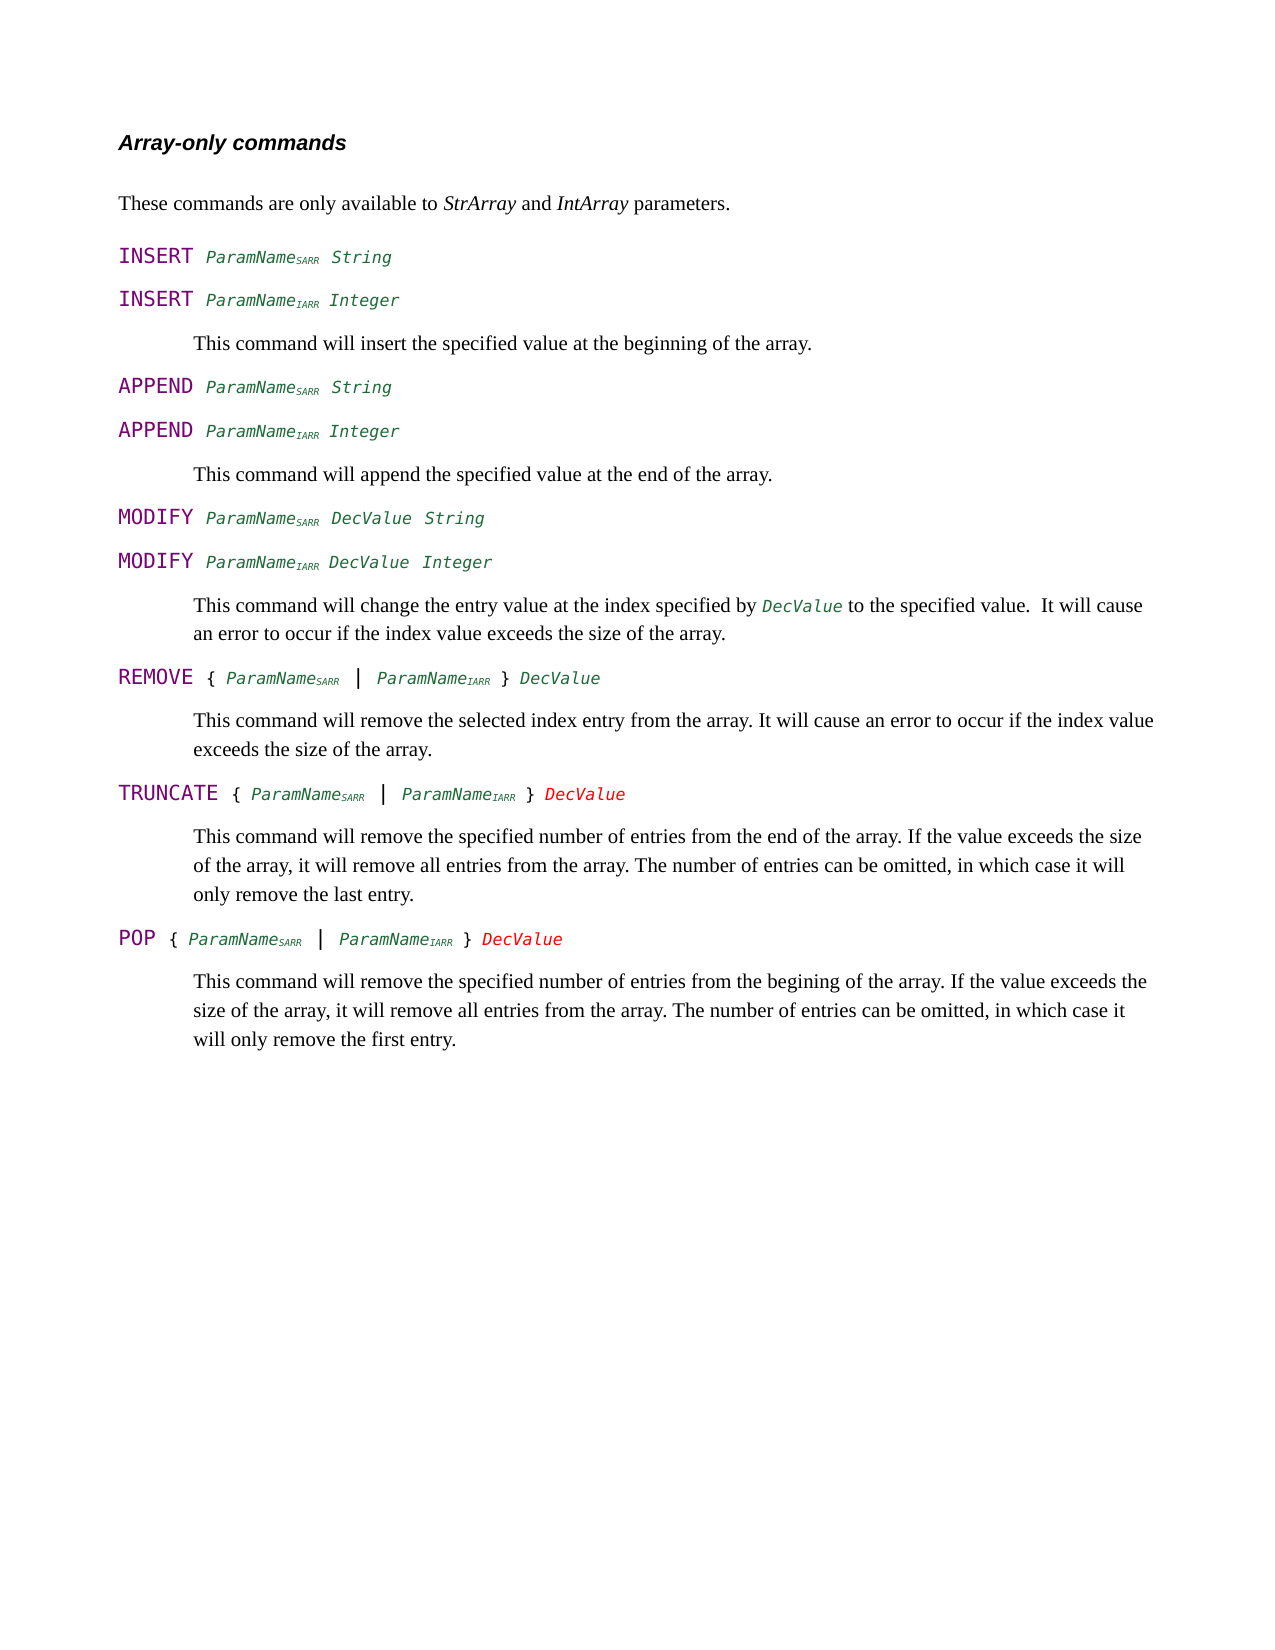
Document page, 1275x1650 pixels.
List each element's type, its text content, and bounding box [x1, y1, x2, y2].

text This command will change the entry value at the index specified by DecValue to the specified value. It will cause an error to occur if the index value exceeds the size of the array. [193, 592, 1157, 645]
text POP { ParamNameSARR | ParamNameIARR } DecValue [118, 926, 1157, 950]
text APPEND ParamNameIARR Integer [118, 418, 1157, 442]
text MODIFY ParamNameIARR DecValue Integer [118, 549, 1157, 573]
text TRUNCATE { ParamNameSARR | ParamNameIARR } DecValue [118, 781, 1157, 805]
text This command will remove the selected index entry from the array. It will cause an error to occur if the index value exceeds the size of the array. [193, 708, 1157, 761]
text MODIFY ParamNameSARR DecValue String [118, 505, 1157, 529]
text APPEND ParamNameSARR String [118, 374, 1157, 399]
subtitle Array-only commands [118, 130, 1157, 155]
text INSERT ParamNameIARR Integer [118, 287, 1157, 312]
text This command will remove the specified number of entries from the begining of the array. If the value exceeds the size of the array, it will remove all entries from the array. The number of entries can be omitted, in which case it will only remove the first entry. [193, 969, 1157, 1051]
text This command will remove the specified number of entries from the end of the array. If the value exceeds the size of the array, it will remove all entries from the array. The number of entries can be omitted, in which case it will only remove the last entry. [193, 824, 1157, 906]
text INSERT ParamNameSARR String [118, 244, 1157, 268]
text This command will append the specified value at the end of the array. [193, 462, 1157, 486]
text REMOVE { ParamNameSARR | ParamNameIARR } DecValue [118, 665, 1157, 689]
text These commands are only available to StrArray and IntArray parameters. [118, 191, 1157, 215]
text This command will insert the specified value at the beginning of the array. [193, 331, 1157, 355]
